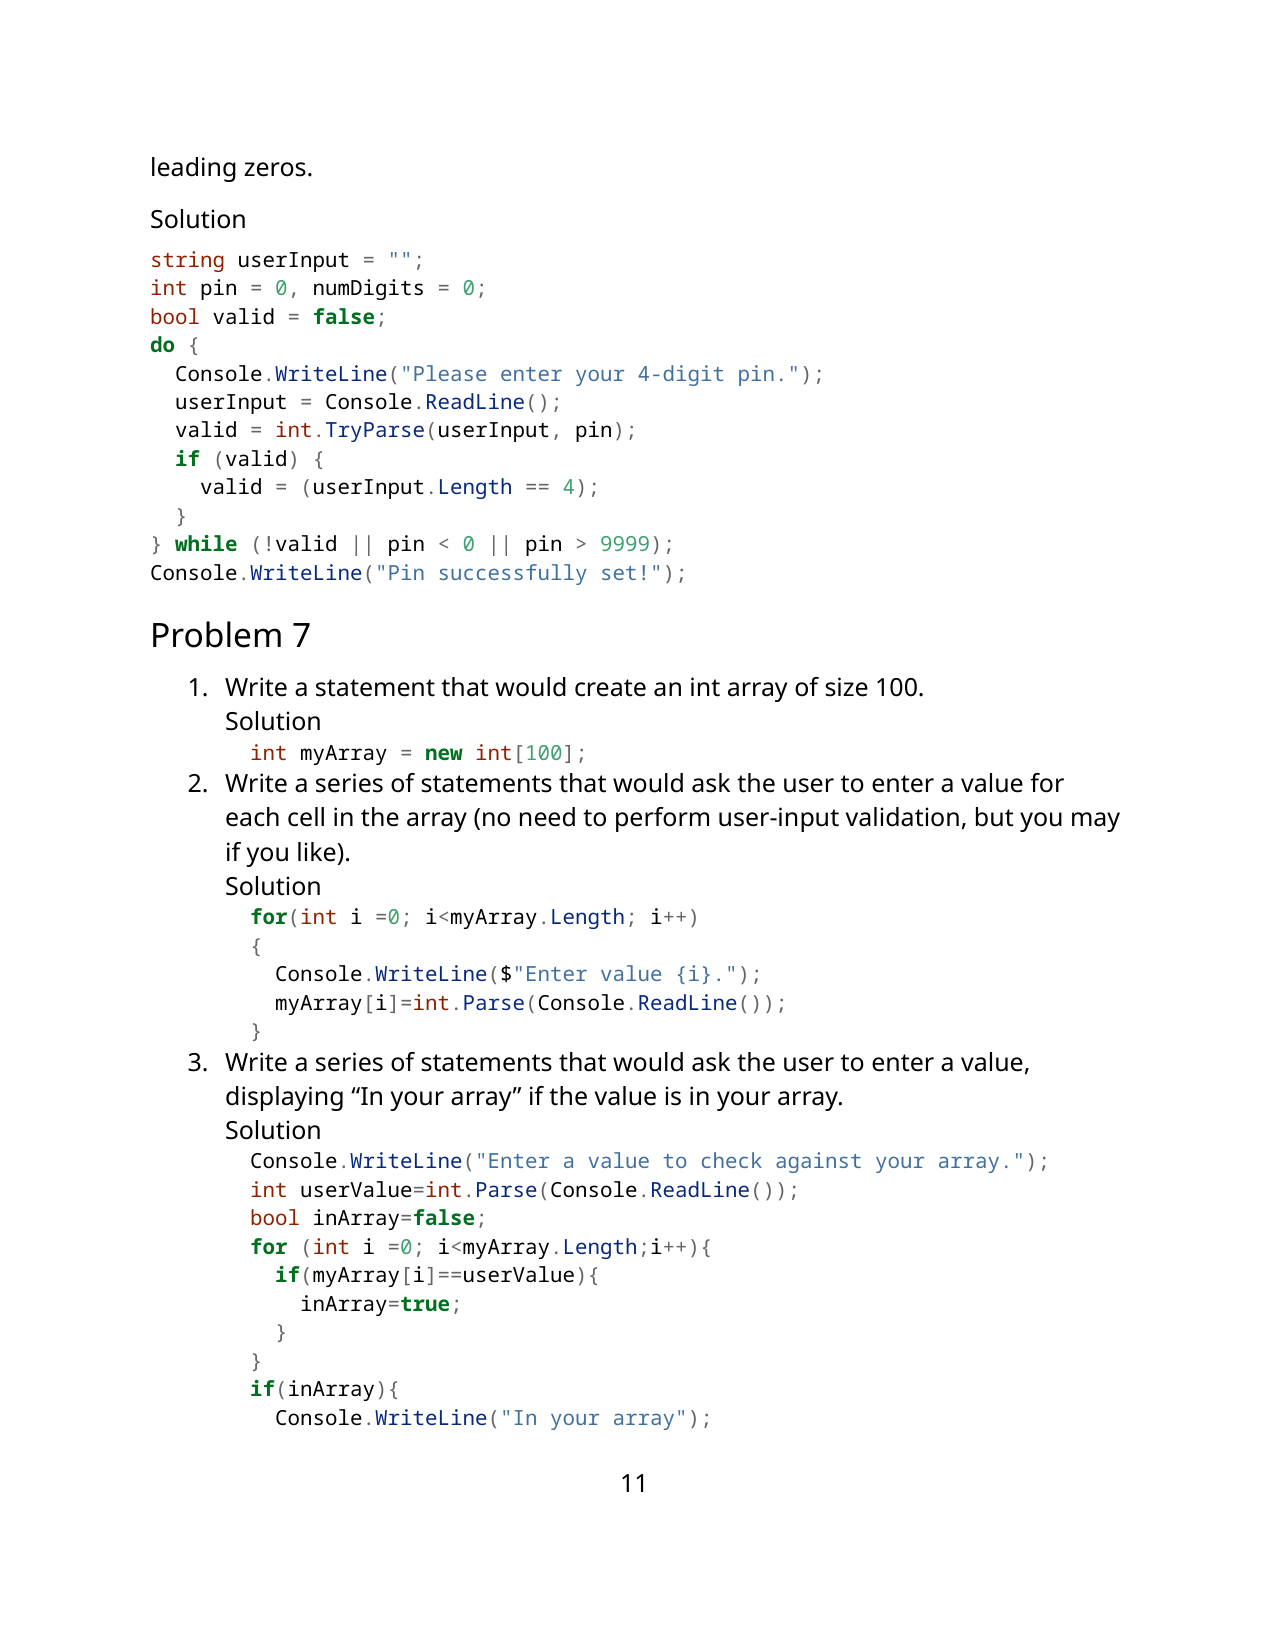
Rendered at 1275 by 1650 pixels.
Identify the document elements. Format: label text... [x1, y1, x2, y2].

list { [187, 931, 1125, 959]
subtitle Problem 7 [150, 611, 1125, 657]
text int pin = 0, numDigits = 0; [150, 273, 1125, 302]
text leading zeros. [150, 150, 1125, 184]
list Write a series of statements that would ask the user to enter a value for each cell in the array (no need to perform user-input validation, but you may if you like). [187, 766, 1125, 868]
text string userInput = ""; [150, 245, 1125, 273]
text } while (!valid || pin < 0 || pin > 9999); [150, 529, 1125, 558]
list Console.WriteLine($"Enter value {i}."); [187, 959, 1125, 988]
list myArray[i]=int.Parse(Console.ReadLine()); [187, 988, 1125, 1016]
text valid = int.TryParse(userInput, pin); [150, 416, 1125, 444]
list Write a series of statements that would ask the user to enter a value, displaying “In your array” if the value is in your array. [187, 1044, 1125, 1113]
list } [187, 1346, 1125, 1374]
list Solution [187, 703, 1125, 738]
list int userValue=int.Parse(Console.ReadLine()); [187, 1175, 1125, 1203]
list if(myArray[i]==userValue){ [187, 1260, 1125, 1289]
text userInput = Console.ReadLine(); [150, 387, 1125, 416]
list inArray=true; [187, 1289, 1125, 1317]
list } [187, 1016, 1125, 1044]
list } [187, 1317, 1125, 1346]
list Solution [187, 1113, 1125, 1147]
text Solution [150, 202, 1125, 236]
list Console.WriteLine("Enter a value to check against your array."); [187, 1147, 1125, 1175]
list if(inArray){ [187, 1374, 1125, 1403]
text Console.WriteLine("Please enter your 4-digit pin."); [150, 359, 1125, 387]
text do { [150, 330, 1125, 359]
text bool valid = false; [150, 302, 1125, 330]
list bool inArray=false; [187, 1203, 1125, 1232]
text } [150, 501, 1125, 529]
list Solution [187, 868, 1125, 902]
list int myArray = new int[100]; [187, 738, 1125, 766]
list for(int i =0; i<myArray.Length; i++) [187, 902, 1125, 931]
text if (valid) { [150, 444, 1125, 472]
text Console.WriteLine("Pin successfully set!"); [150, 558, 1125, 586]
list Write a statement that would create an int array of size 100. [187, 669, 1125, 703]
list for (int i =0; i<myArray.Length;i++){ [187, 1232, 1125, 1260]
text valid = (userInput.Length == 4); [150, 472, 1125, 501]
list Console.WriteLine("In your array"); [187, 1403, 1125, 1431]
